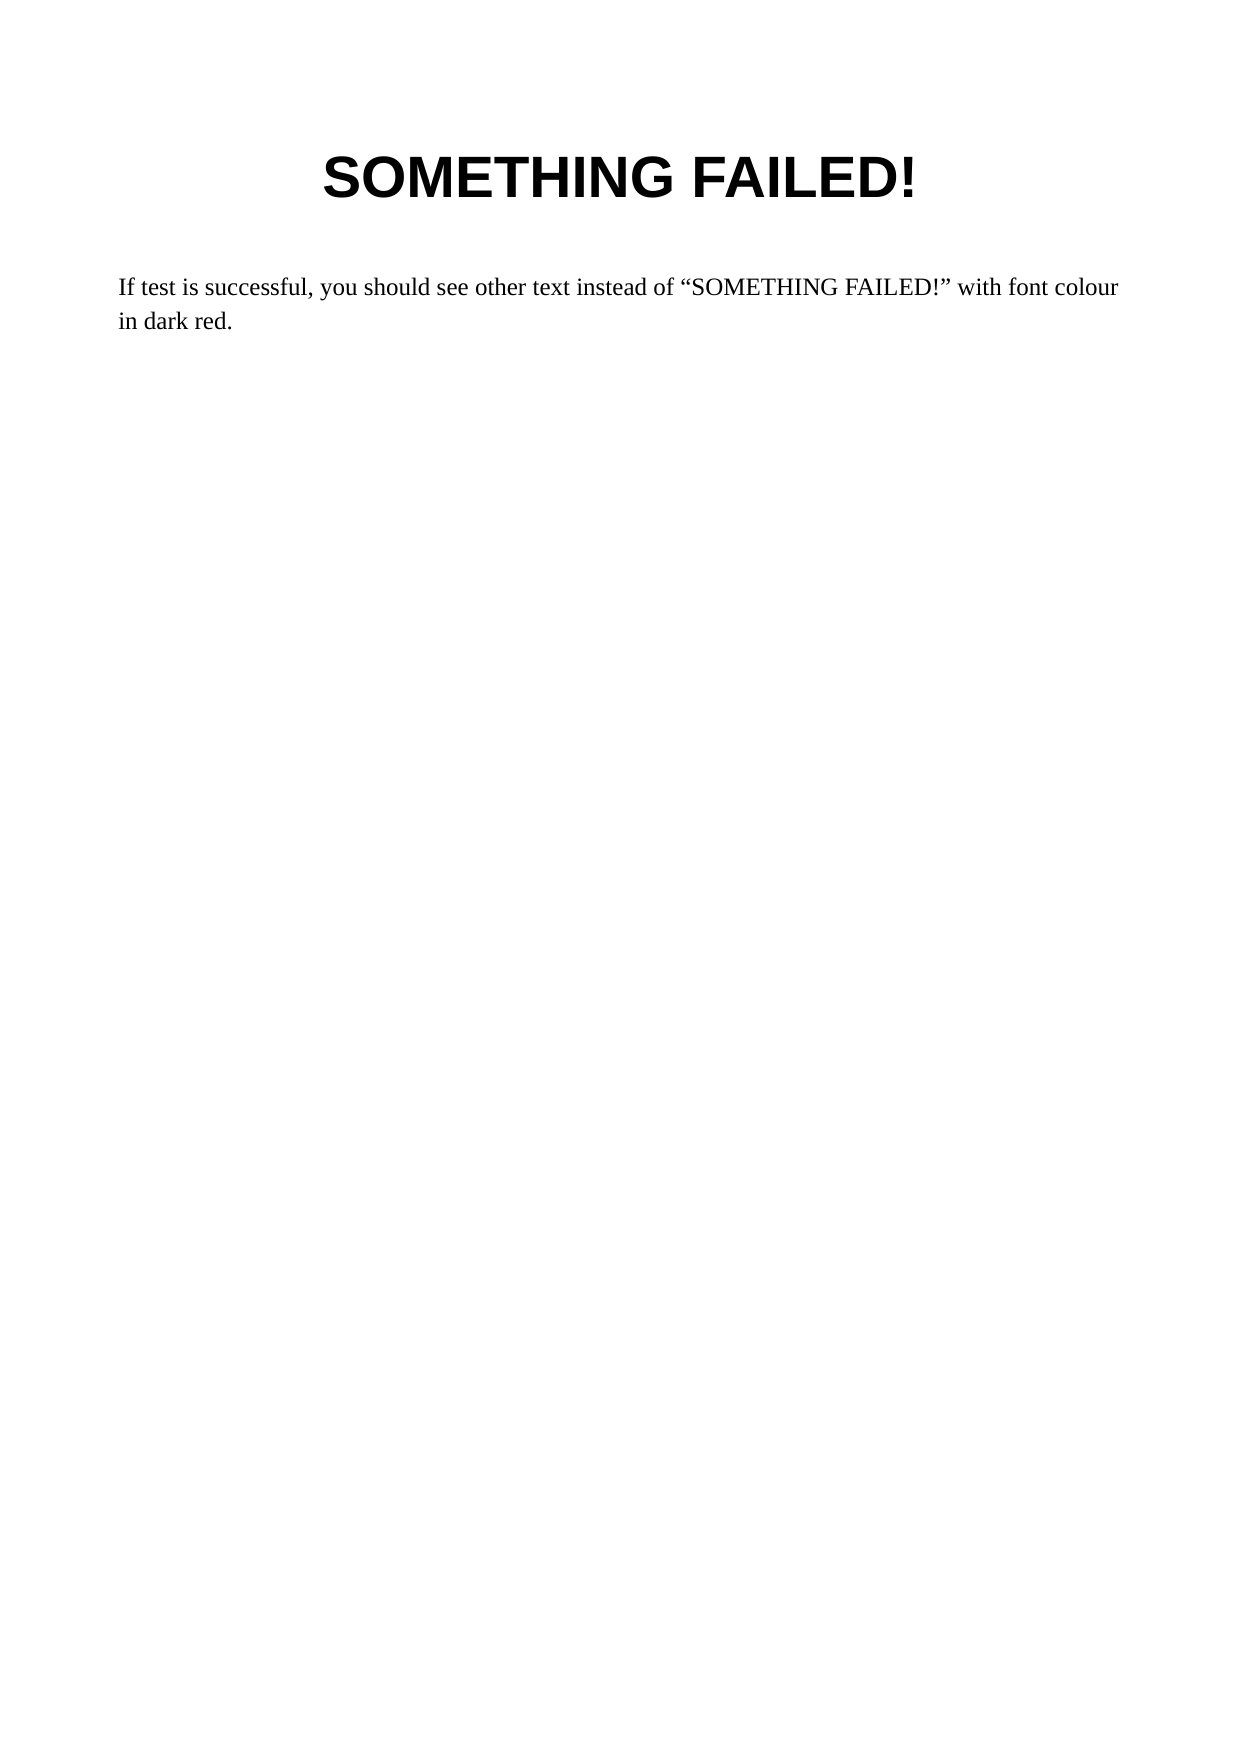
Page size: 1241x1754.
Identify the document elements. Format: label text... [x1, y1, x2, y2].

title SOMETHING FAILED! [118, 143, 1122, 210]
text If test is successful, you should see other text instead of “SOMETHING FAILED!” with font colour in dark red. [118, 272, 1122, 335]
